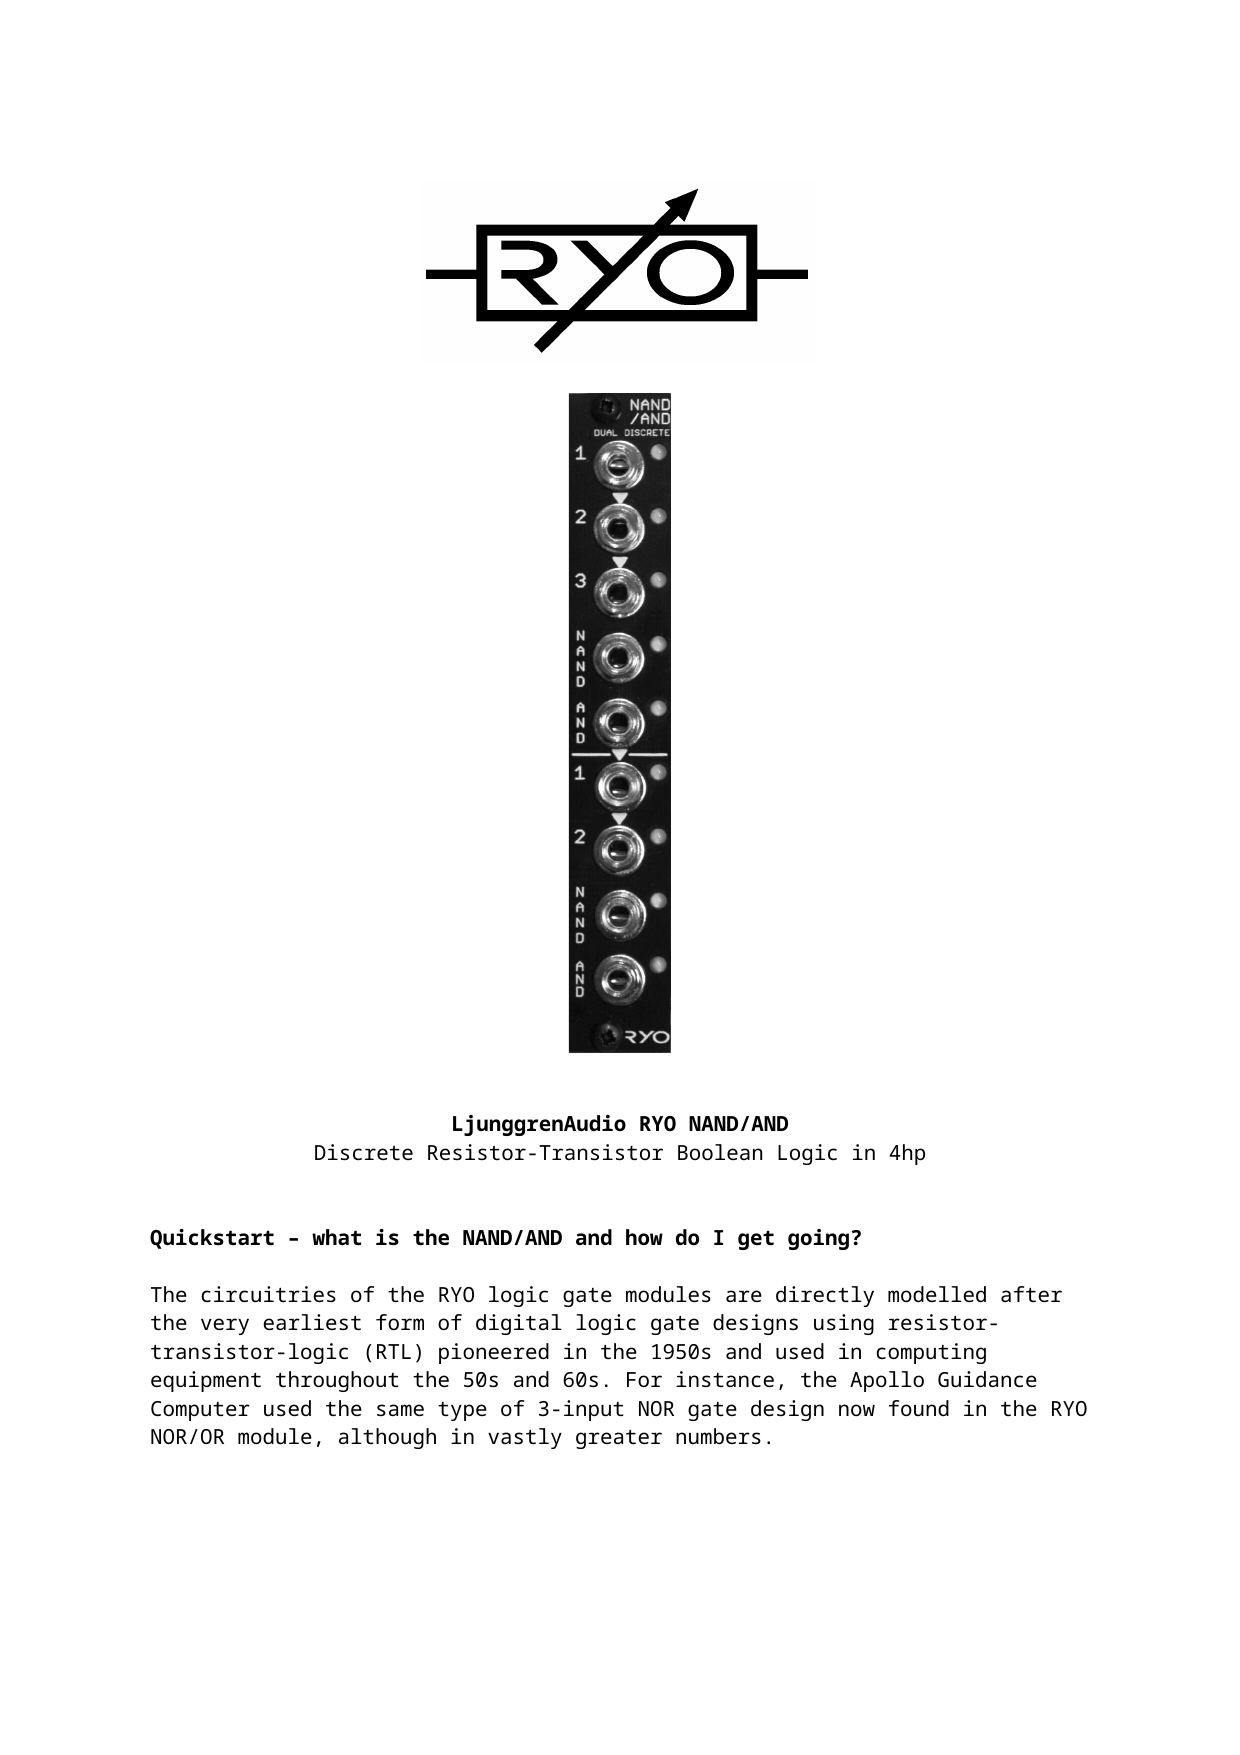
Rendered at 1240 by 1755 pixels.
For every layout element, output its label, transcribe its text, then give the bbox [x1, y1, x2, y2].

picture [421, 182, 816, 364]
text The circuitries of the RYO logic gate modules are directly modelled after the very earliest form of digital logic gate designs using resistor-transistor-logic (RTL) pioneered in the 1950s and used in computing equipment throughout the 50s and 60s. For instance, the Apollo Guidance Computer used the same type of 3-input NOR gate design now found in the RYO NOR/OR module, although in vastly greater numbers. [150, 1280, 1089, 1451]
text LjunggrenAudio RYO NAND/AND [150, 1109, 1089, 1138]
text Discrete Resistor-Transistor Boolean Logic in 4hp [150, 1138, 1089, 1166]
picture [568, 393, 671, 1053]
text Quickstart – what is the NAND/AND and how do I get going? [150, 1223, 1089, 1251]
